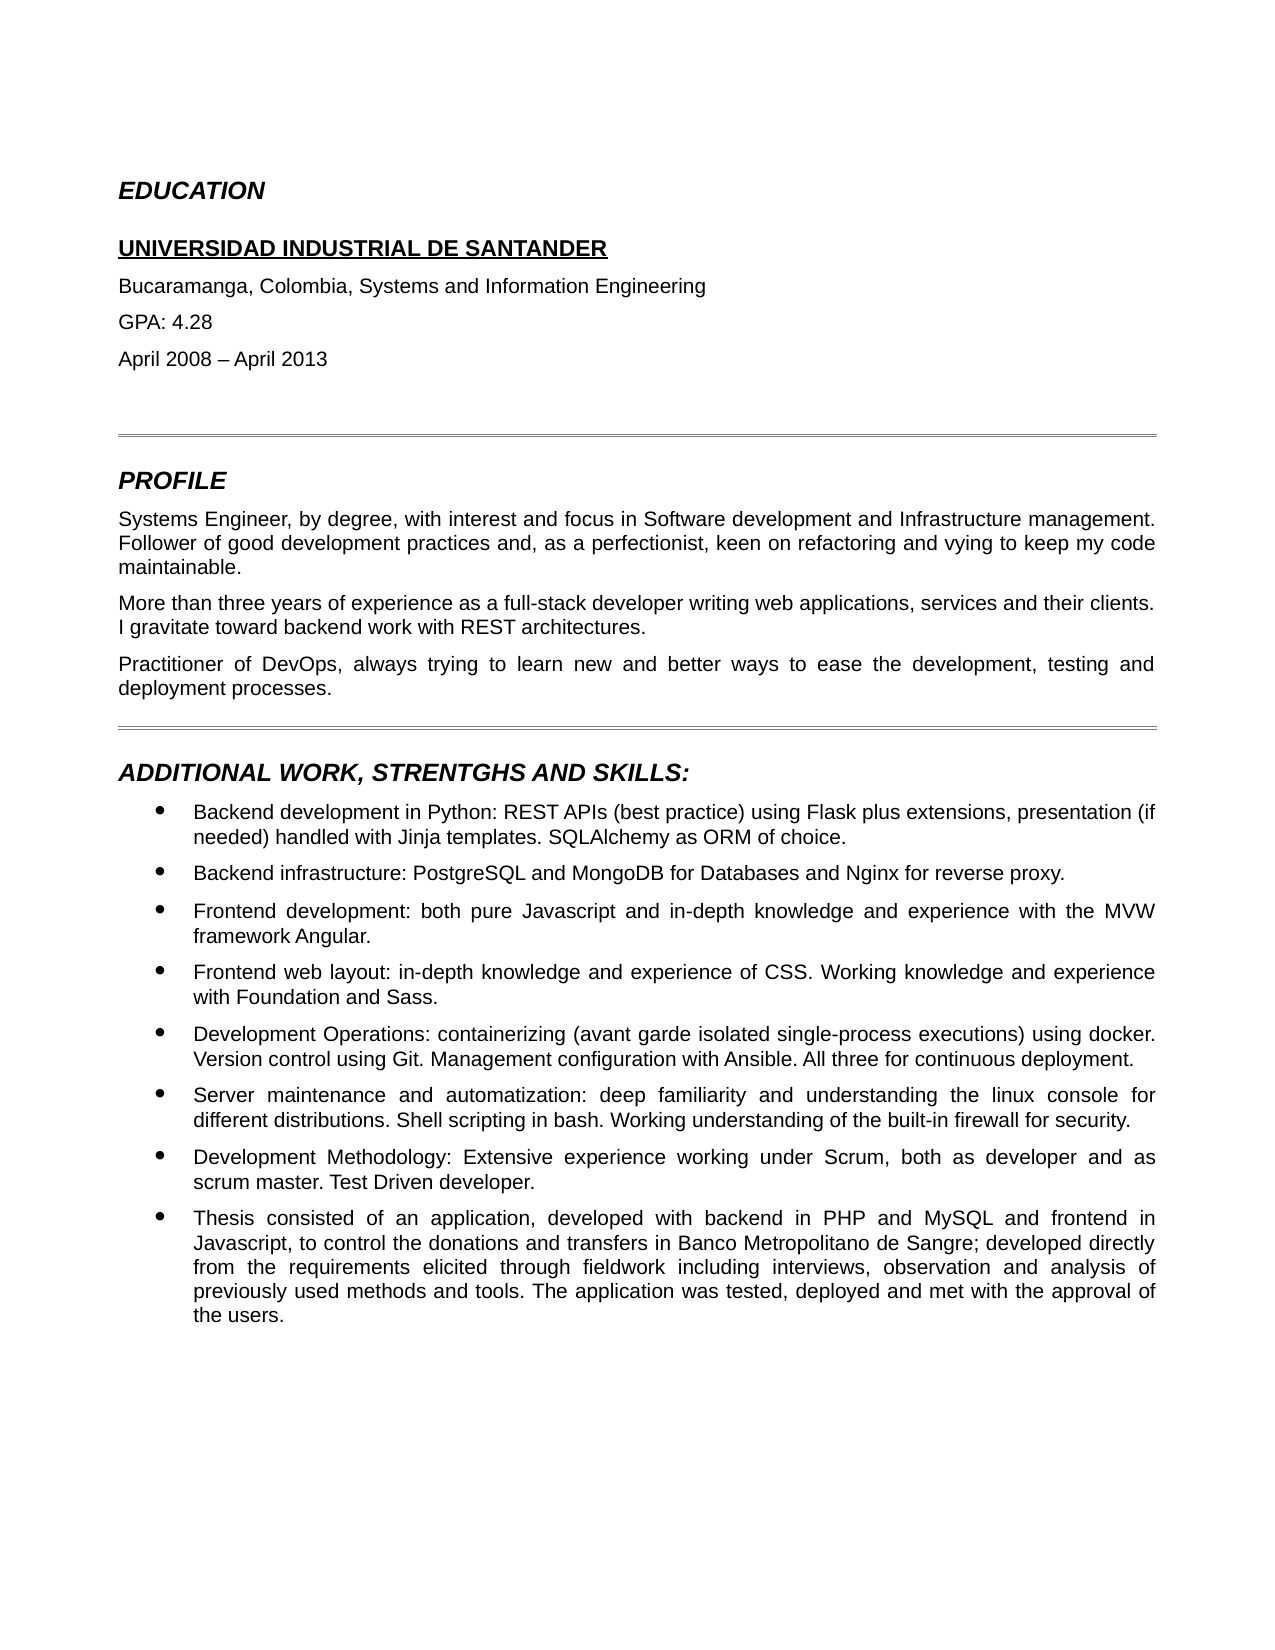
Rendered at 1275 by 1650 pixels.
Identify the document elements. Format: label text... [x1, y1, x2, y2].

text Bucaramanga, Colombia, Systems and Information Engineering [118, 273, 1157, 297]
text ADDITIONAL WORK, STRENTGHS AND SKILLS: [118, 758, 1157, 787]
text Practitioner of DevOps, always trying to learn new and better ways to ease the development, testing and deployment processes. [118, 652, 1157, 699]
text More than three years of experience as a full-stack developer writing web applications, services and their clients. I gravitate toward backend work with REST architectures. [118, 591, 1157, 639]
text Systems Engineer, by degree, with interest and focus in Software development and Infrastructure management. Follower of good development practices and, as a perfectionist, keen on refactoring and vying to keep my code maintainable. [118, 507, 1157, 579]
text GPA: 4.28 [118, 310, 1157, 334]
text EDUCATION [118, 176, 1157, 205]
list Frontend web layout: in-depth knowledge and experience of CSS. Working knowledge and experience with Foundation and Sass. [156, 960, 1157, 1009]
list Backend development in Python: REST APIs (best practice) using Flask plus extensions, presentation (if needed) handled with Jinja templates. SQLAlchemy as ORM of choice. [156, 800, 1157, 849]
list Server maintenance and automatization: deep familiarity and understanding the linux console for different distributions. Shell scripting in bash. Working understanding of the built-in firewall for security. [156, 1083, 1157, 1132]
text PROFILE [118, 466, 1157, 494]
list Thesis consisted of an application, developed with backend in PHP and MySQL and frontend in Javascript, to control the donations and transfers in Banco Metropolitano de Sangre; developed directly from the requirements elicited through fieldwork including interviews, observation and analysis of previously used methods and tools. The application was tested, deployed and met with the approval of the users. [156, 1206, 1157, 1327]
list Backend infrastructure: PostgreSQL and MongoDB for Databases and Nginx for reverse proxy. [156, 861, 1157, 886]
text UNIVERSIDAD INDUSTRIAL DE SANTANDER [118, 234, 1157, 261]
list Development Methodology: Extensive experience working under Scrum, both as developer and as scrum master. Test Driven developer. [156, 1144, 1157, 1193]
list Development Operations: containerizing (avant garde isolated single-process executions) using docker. Version control using Git. Management configuration with Ansible. All three for continuous deployment. [156, 1022, 1157, 1071]
list Frontend development: both pure Javascript and in-depth knowledge and experience with the MVW framework Angular. [156, 899, 1157, 948]
text April 2008 – April 2013 [118, 346, 1157, 370]
